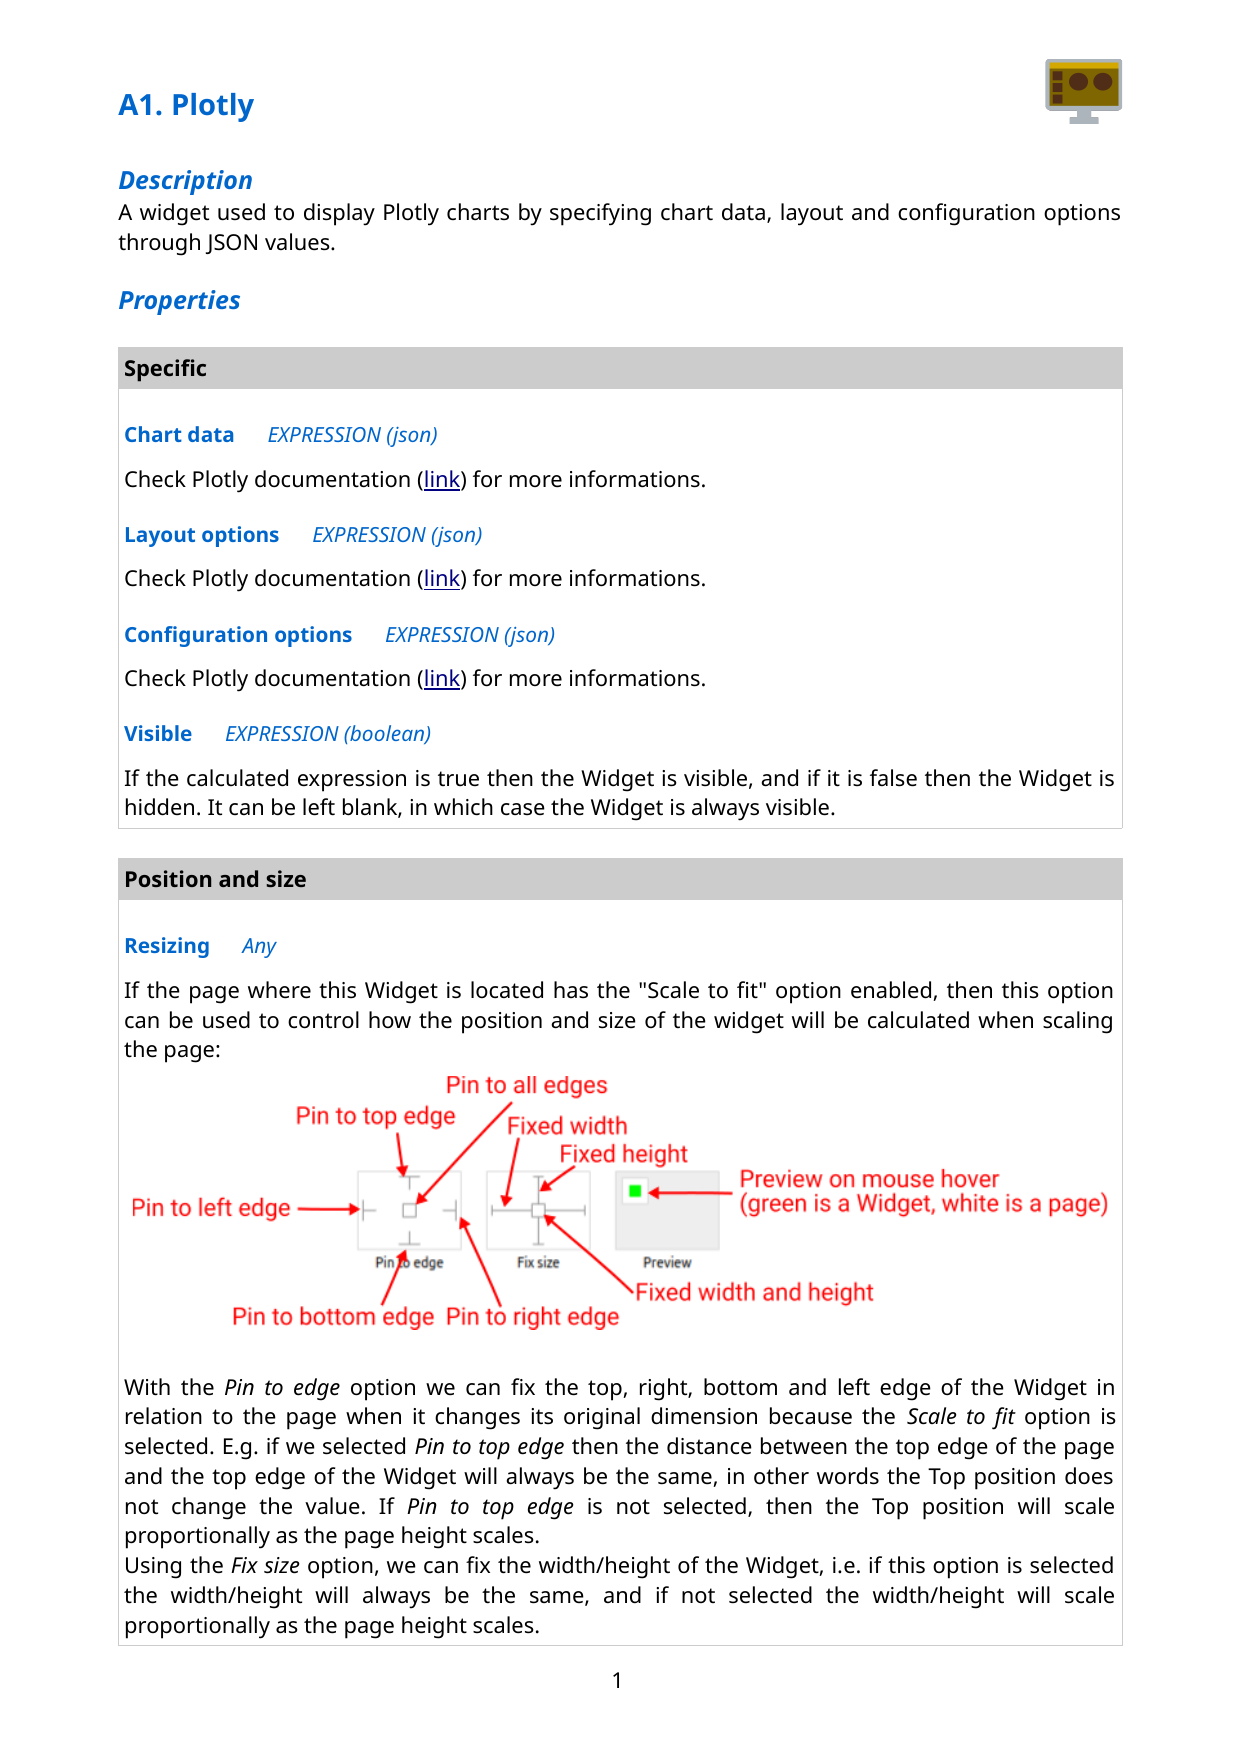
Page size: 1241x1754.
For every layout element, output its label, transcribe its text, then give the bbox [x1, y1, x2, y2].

table_header Position and size [119, 859, 1122, 899]
subtitle Properties [118, 283, 1122, 317]
table_cell Chart data EXPRESSION (json) Check Plotly documentation (link) for more informations. Layout options EXPRESSION (json) Check Plotly documentation (link) for more informations. Configuration options EXPRESSION (json) Check Plotly documentation (link) for more informations. Visible EXPRESSION (boolean) If the calculated expression is true then the Widget is visible, and if it is false then the Widget is hidden. It can be left blank, in which case the Widget is always visible. [119, 389, 1122, 828]
picture [1045, 59, 1123, 124]
subtitle Description [118, 163, 1122, 197]
subtitle Plotly [118, 84, 1045, 124]
text A widget used to display Plotly charts by specifying chart data, layout and configuration options through JSON values. [118, 197, 1122, 256]
picture [132, 1076, 1108, 1330]
table_header Specific [119, 348, 1122, 388]
table_cell Resizing Any If the page where this Widget is located has the "Scale to fit" option enabled, then this option can be used to control how the position and size of the widget will be calculated when scaling the page: With the Pin to edge option we can fix the top, right, bottom and left edge of the Widget in relation to the page when it changes its original dimension because the Scale to fit option is selected. E.g. if we selected Pin to top edge then the distance between the top edge of the page and the top edge of the Widget will always be the same, in other words the Top position does not change the value. If Pin to top edge is not selected, then the Top position will scale proportionally as the page height scales. Using the Fix size option, we can fix the width/height of the Widget, i.e. if this option is selected the width/height will always be the same, and if not selected the width/height will scale proportionally as the page height scales. [119, 900, 1122, 1645]
